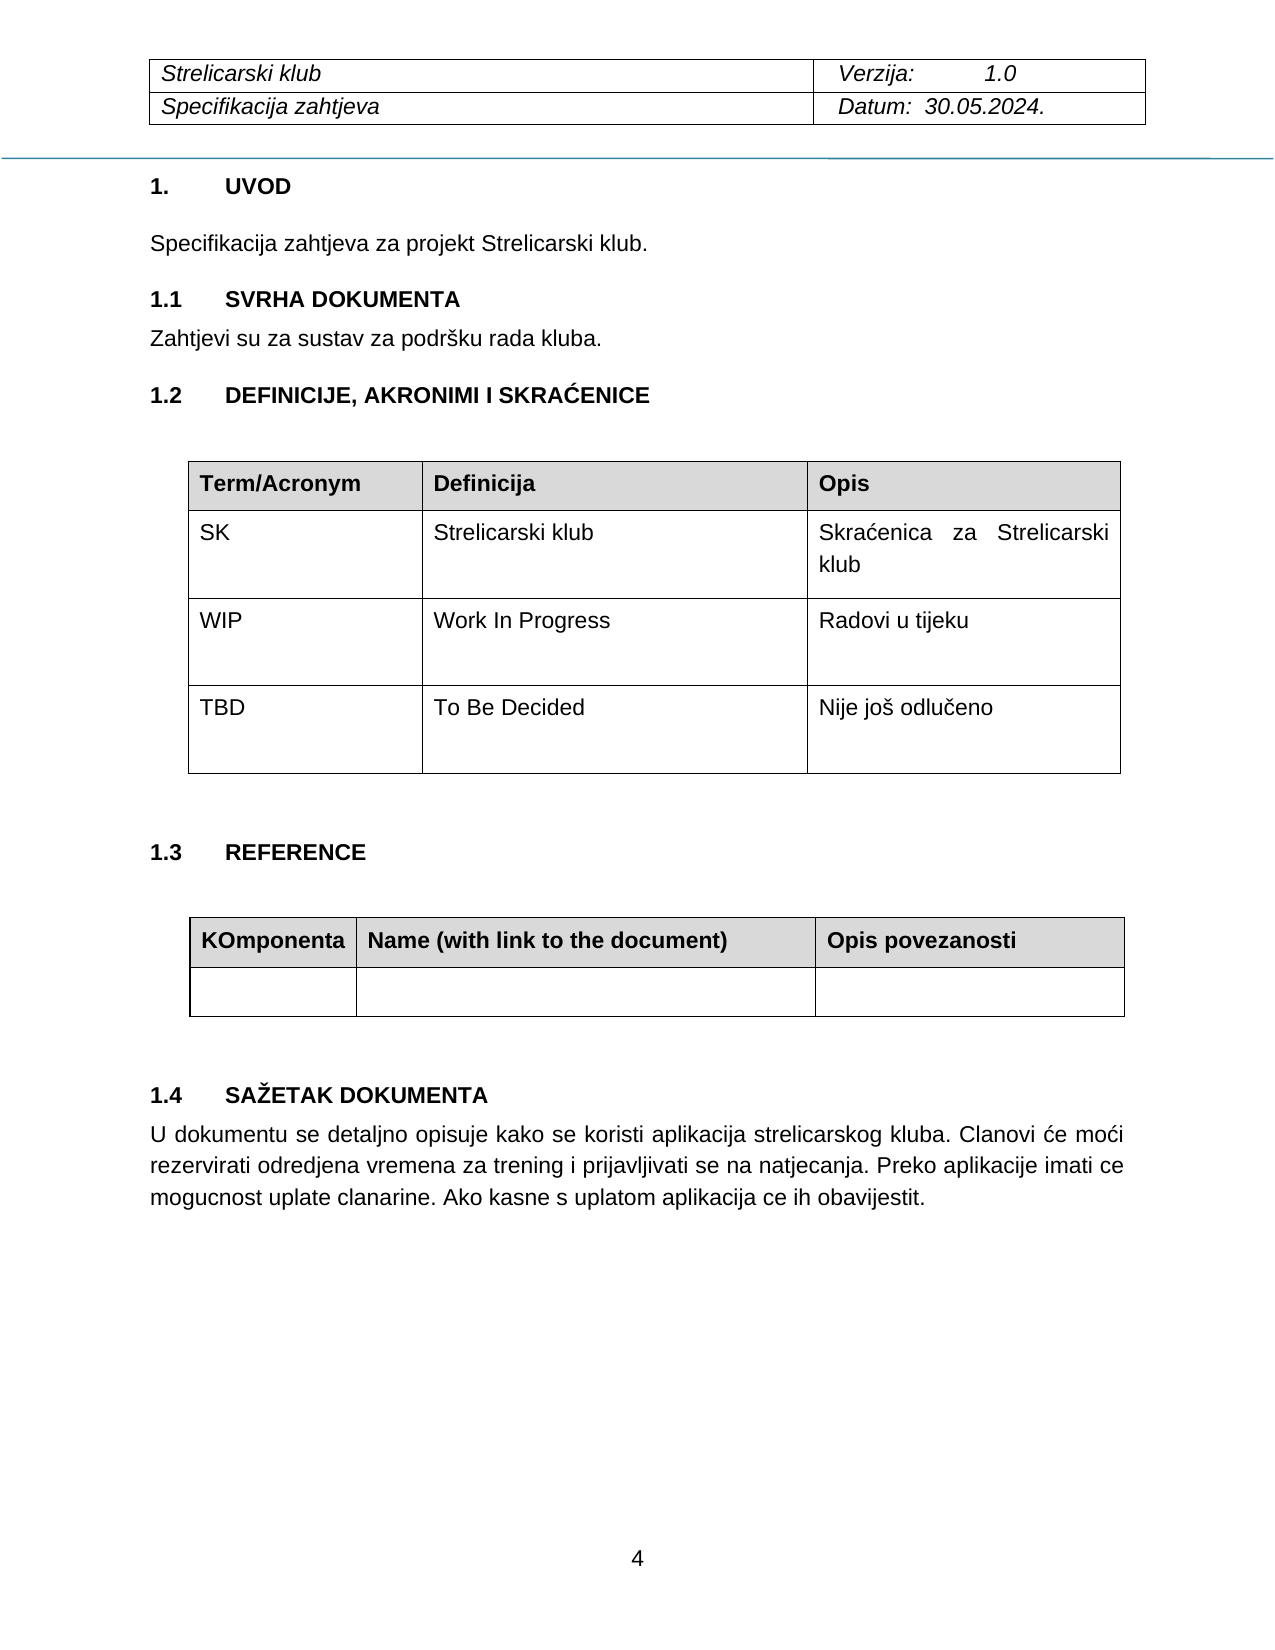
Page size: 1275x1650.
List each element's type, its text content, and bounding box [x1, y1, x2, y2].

subtitle Uvod [150, 173, 1125, 199]
table_cell [357, 968, 815, 1016]
table_header Name (with link to the document) [357, 918, 815, 967]
text U dokumentu se detaljno opisuje kako se koristi aplikacija strelicarskog kluba. Clanovi će moći rezervirati odredjena vremena za trening i prijavljivati se na natjecanja. Preko aplikacije imati ce mogucnost uplate clanarine. Ako kasne s uplatom aplikacija ce ih obavijestit. [150, 1121, 1125, 1210]
table_cell Radovi u tijeku [808, 599, 1120, 685]
table_cell Work In Progress [423, 599, 807, 685]
table_cell To Be Decided [423, 686, 807, 773]
table_header KOmponenta [191, 918, 356, 967]
subtitle Sažetak dokumenta [150, 1082, 1125, 1108]
table_cell [816, 968, 1124, 1016]
table_cell Strelicarski klub [423, 511, 807, 597]
table_header Opis [808, 462, 1120, 510]
subtitle Reference [150, 838, 1125, 865]
table_cell Skraćenica za Strelicarski klub [808, 511, 1120, 597]
table_cell WIP [189, 599, 422, 685]
subtitle Definicije, akronimi i skraćenice [150, 382, 1125, 408]
subtitle Svrha dokumenta [150, 286, 1125, 313]
table_header Term/Acronym [189, 462, 422, 510]
table_cell SK [189, 511, 422, 597]
text Zahtjevi su za sustav za podršku rada kluba. [150, 325, 1125, 352]
table_cell TBD [189, 686, 422, 773]
text Specifikacija zahtjeva za projekt Strelicarski klub. [150, 230, 1125, 256]
table_header Definicija [423, 462, 807, 510]
table_cell Nije još odlučeno [808, 686, 1120, 773]
table_header Opis povezanosti [816, 918, 1124, 967]
table_cell [191, 968, 356, 1016]
